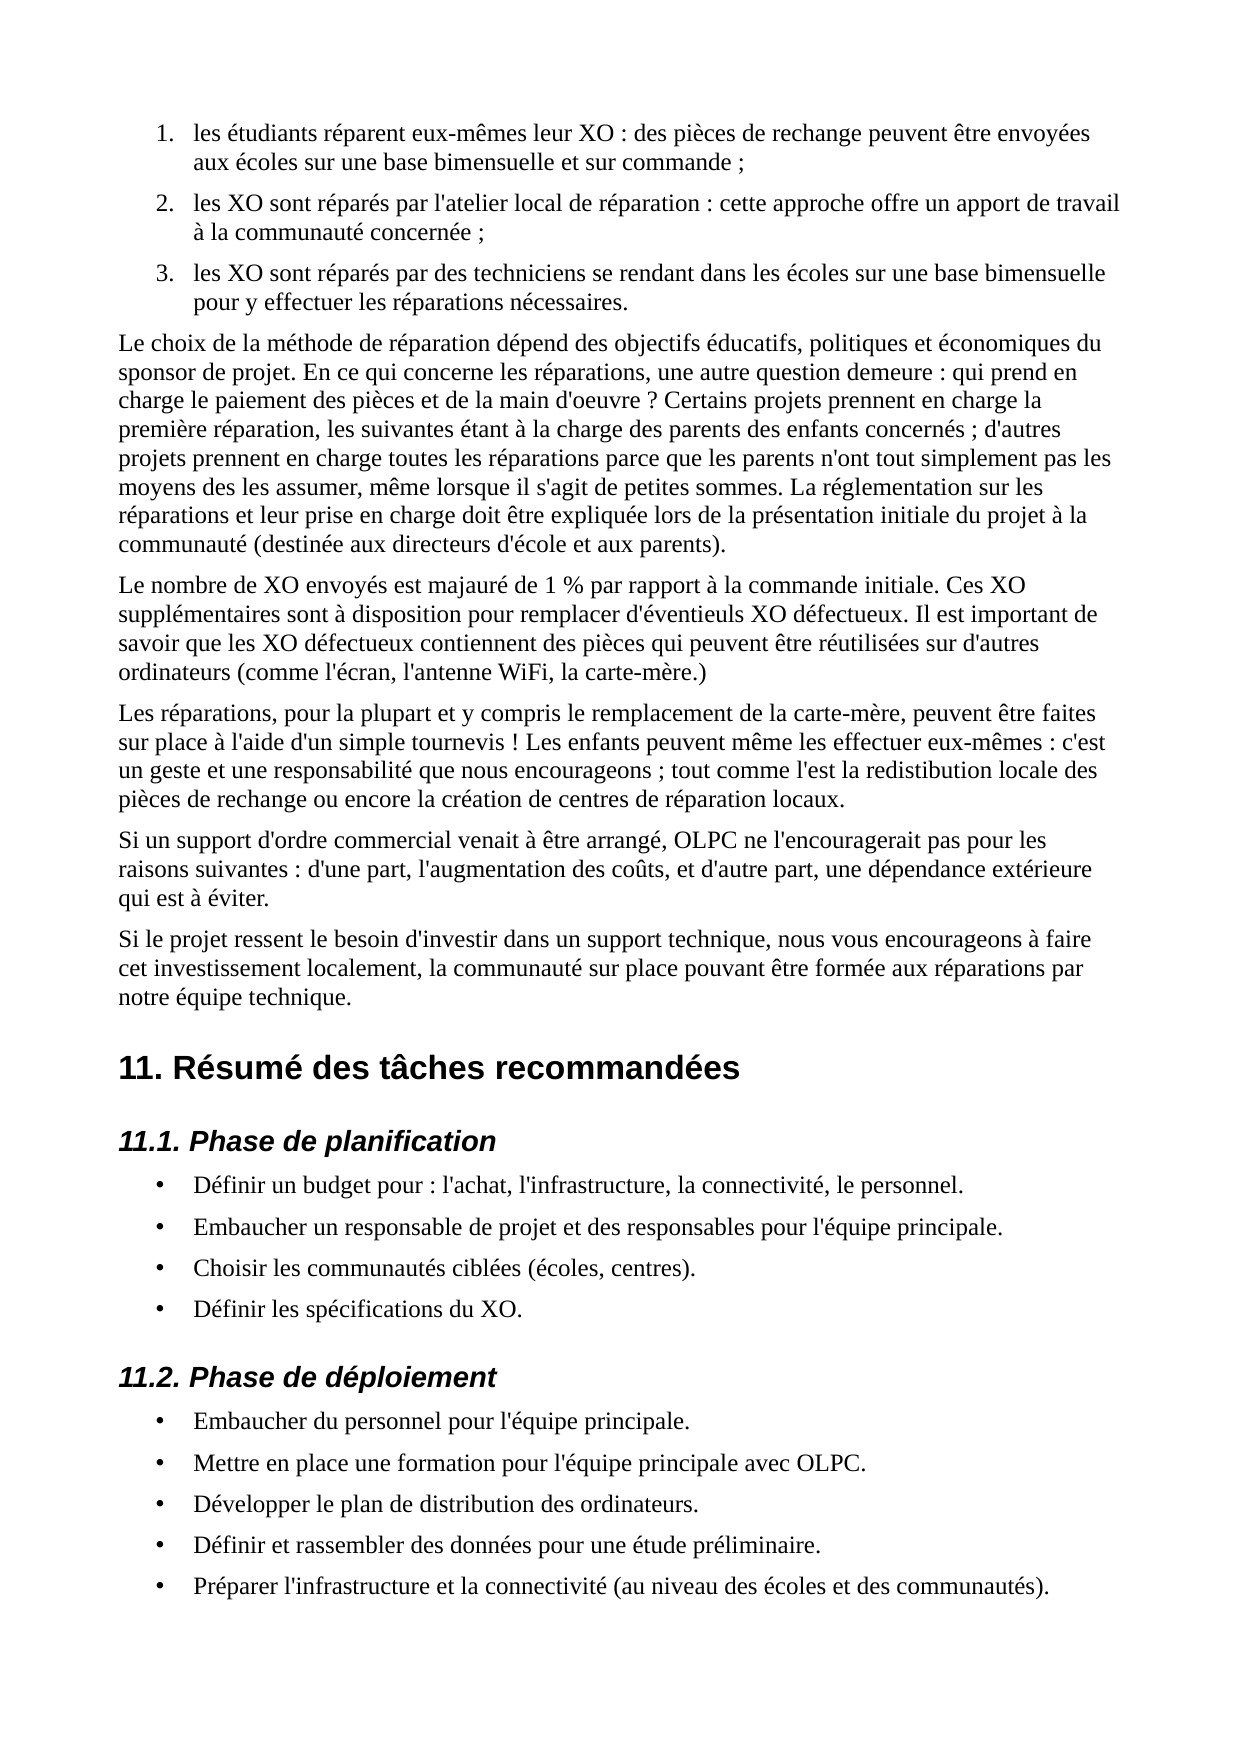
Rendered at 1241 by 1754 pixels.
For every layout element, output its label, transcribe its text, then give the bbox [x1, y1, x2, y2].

list Mettre en place une formation pour l'équipe principale avec OLPC. [156, 1448, 1122, 1476]
list Choisir les communautés ciblées (écoles, centres). [156, 1253, 1122, 1282]
list les XO sont réparés par l'atelier local de réparation : cette approche offre un apport de travail à la communauté concernée ; [156, 188, 1122, 246]
subtitle Phase de déploiement [118, 1360, 1122, 1394]
text Les réparations, pour la plupart et y compris le remplacement de la carte-mère, peuvent être faites sur place à l'aide d'un simple tournevis ! Les enfants peuvent même les effectuer eux-mêmes : c'est un geste et une responsabilité que nous encourageons ; tout comme l'est la redistibution locale des pièces de rechange ou encore la création de centres de réparation locaux. [118, 698, 1122, 813]
list Définir et rassembler des données pour une étude préliminaire. [156, 1530, 1122, 1559]
list Définir un budget pour : l'achat, l'infrastructure, la connectivité, le personnel. [156, 1170, 1122, 1199]
list les XO sont réparés par des techniciens se rendant dans les écoles sur une base bimensuelle pour y effectuer les réparations nécessaires. [156, 258, 1122, 316]
list Préparer l'infrastructure et la connectivité (au niveau des écoles et des communautés). [156, 1571, 1122, 1600]
subtitle Phase de planification [118, 1124, 1122, 1158]
subtitle Résumé des tâches recommandées [118, 1048, 1122, 1087]
list Embaucher un responsable de projet et des responsables pour l'équipe principale. [156, 1212, 1122, 1240]
text Le choix de la méthode de réparation dépend des objectifs éducatifs, politiques et économiques du sponsor de projet. En ce qui concerne les réparations, une autre question demeure : qui prend en charge le paiement des pièces et de la main d'oeuvre ? Certains projets prennent en charge la première réparation, les suivantes étant à la charge des parents des enfants concernés ; d'autres projets prennent en charge toutes les réparations parce que les parents n'ont tout simplement pas les moyens des les assumer, même lorsque il s'agit de petites sommes. La réglementation sur les réparations et leur prise en charge doit être expliquée lors de la présentation initiale du projet à la communauté (destinée aux directeurs d'école et aux parents). [118, 328, 1122, 558]
list Embaucher du personnel pour l'équipe principale. [156, 1406, 1122, 1435]
text Le nombre de XO envoyés est majauré de 1 % par rapport à la commande initiale. Ces XO supplémentaires sont à disposition pour remplacer d'éventieuls XO défectueux. Il est important de savoir que les XO défectueux contiennent des pièces qui peuvent être réutilisées sur d'autres ordinateurs (comme l'écran, l'antenne WiFi, la carte-mère.) [118, 571, 1122, 686]
text Si un support d'ordre commercial venait à être arrangé, OLPC ne l'encouragerait pas pour les raisons suivantes : d'une part, l'augmentation des coûts, et d'autre part, une dépendance extérieure qui est à éviter. [118, 826, 1122, 912]
text Si le projet ressent le besoin d'investir dans un support technique, nous vous encourageons à faire cet investissement localement, la communauté sur place pouvant être formée aux réparations par notre équipe technique. [118, 924, 1122, 1011]
list Définir les spécifications du XO. [156, 1294, 1122, 1323]
list Développer le plan de distribution des ordinateurs. [156, 1489, 1122, 1518]
list les étudiants réparent eux-mêmes leur XO : des pièces de rechange peuvent être envoyées aux écoles sur une base bimensuelle et sur commande ; [156, 118, 1122, 176]
